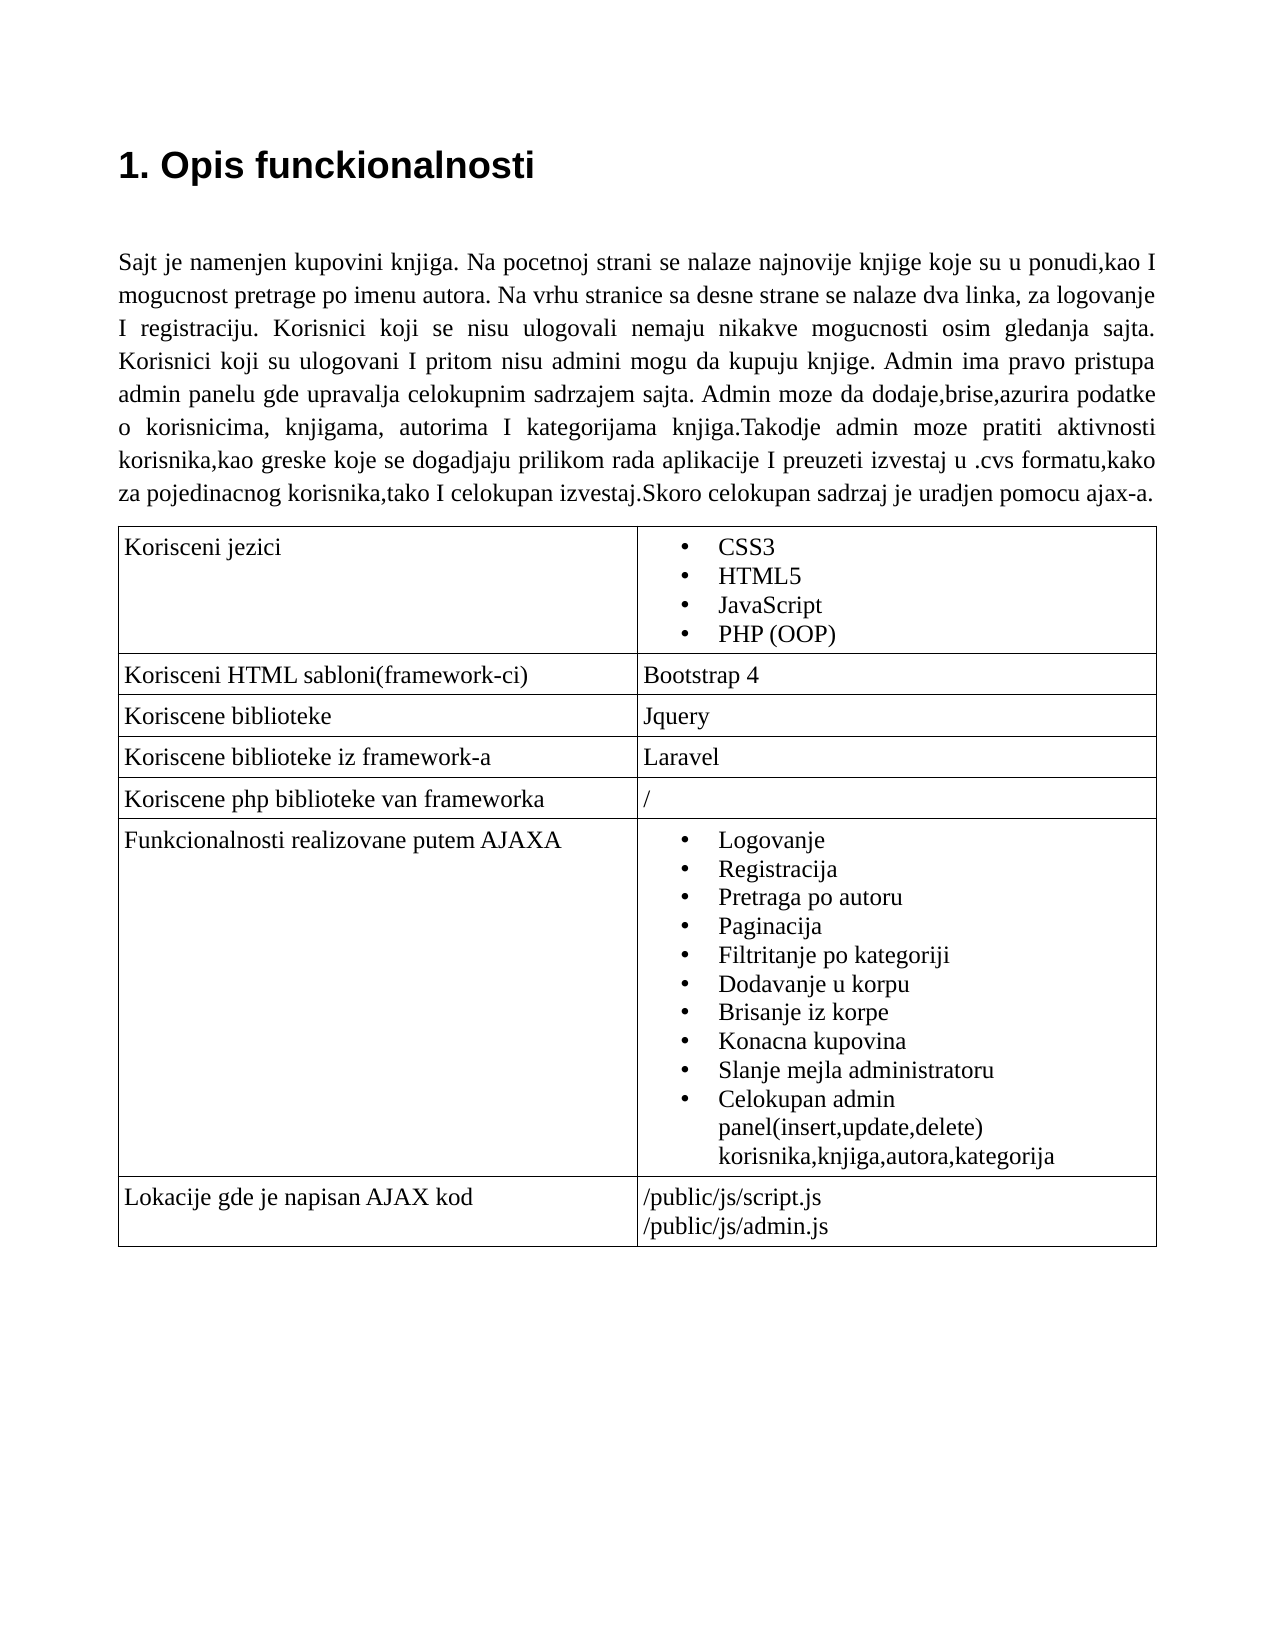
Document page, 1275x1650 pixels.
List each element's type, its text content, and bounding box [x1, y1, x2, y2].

text Sajt je namenjen kupovini knjiga. Na pocetnoj strani se nalaze najnovije knjige koje su u ponudi,kao I mogucnost pretrage po imenu autora. Na vrhu stranice sa desne strane se nalaze dva linka, za logovanje I registraciju. Korisnici koji se nisu ulogovali nemaju nikakve mogucnosti osim gledanja sajta. Korisnici koji su ulogovani I pritom nisu admini mogu da kupuju knjige. Admin ima pravo pristupa admin panelu gde upravalja celokupnim sadrzajem sajta. Admin moze da dodaje,brise,azurira podatke o korisnicima, knjigama, autorima I kategorijama knjiga.Takodje admin moze pratiti aktivnosti korisnika,kao greske koje se dogadjaju prilikom rada aplikacije I preuzeti izvestaj u .cvs formatu,kako za pojedinacnog korisnika,tako I celokupan izvestaj.Skoro celokupan sadrzaj je uradjen pomocu ajax-a. [118, 247, 1157, 507]
table_cell / [638, 778, 1156, 818]
table_cell Laravel [638, 737, 1156, 777]
table_cell Korisceni HTML sabloni(framework-ci) [119, 654, 637, 694]
table_cell Bootstrap 4 [638, 654, 1156, 694]
subtitle 1. Opis funckionalnosti [118, 143, 1157, 187]
table_header Korisceni jezici [119, 527, 637, 653]
table_cell Logovanje Registracija Pretraga po autoru Paginacija Filtritanje po kategoriji Dodavanje u korpu Brisanje iz korpe Konacna kupovina Slanje mejla administratoru Celokupan admin panel(insert,update,delete) korisnika,knjiga,autora,kategorija [638, 819, 1156, 1176]
table_cell Funkcionalnosti realizovane putem AJAXA [119, 819, 637, 1176]
table_cell Jquery [638, 695, 1156, 736]
table_header CSS3 HTML5 JavaScript PHP (OOP) [638, 527, 1156, 653]
table_cell /public/js/script.js /public/js/admin.js [638, 1177, 1156, 1246]
table_cell Koriscene php biblioteke van frameworka [119, 778, 637, 818]
table_cell Koriscene biblioteke [119, 695, 637, 736]
table_cell Koriscene biblioteke iz framework-a [119, 737, 637, 777]
table_cell Lokacije gde je napisan AJAX kod [119, 1177, 637, 1246]
